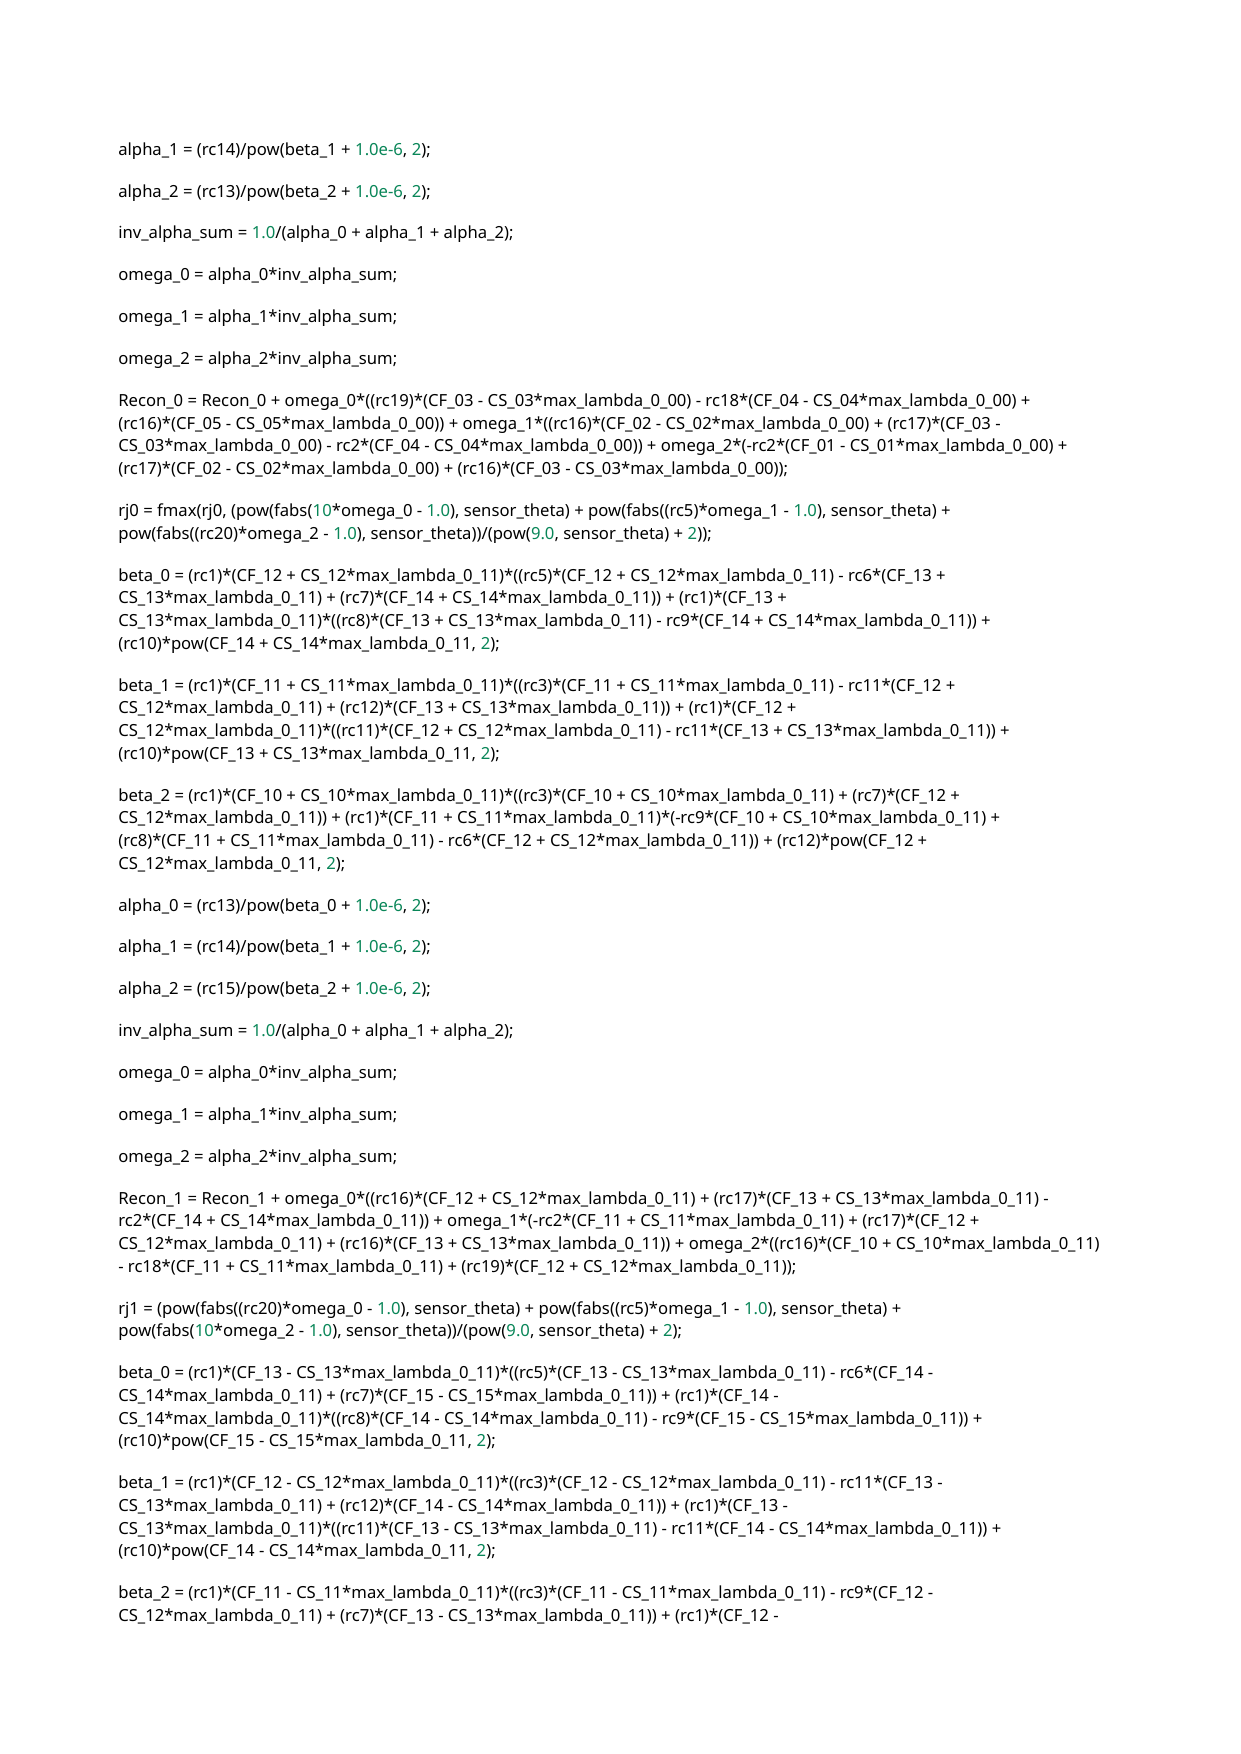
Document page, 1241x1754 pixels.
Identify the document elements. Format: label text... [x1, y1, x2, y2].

text alpha_1 = (rc14)/pow(beta_1 + 1.0e-6, 2); [118, 137, 1122, 160]
text CS_03*max_lambda_0_00) - rc2*(CF_04 - CS_04*max_lambda_0_00)) + omega_2*(-rc2*(CF_01 - CS_01*max_lambda_0_00) + [118, 434, 1122, 457]
text pow(fabs((rc20)*omega_2 - 1.0), sensor_theta))/(pow(9.0, sensor_theta) + 2)); [118, 521, 1122, 544]
text (rc10)*pow(CF_14 - CS_14*max_lambda_0_11, 2); [118, 1539, 1122, 1562]
text (rc10)*pow(CF_13 + CS_13*max_lambda_0_11, 2); [118, 741, 1122, 764]
text - rc18*(CF_11 + CS_11*max_lambda_0_11) + (rc19)*(CF_12 + CS_12*max_lambda_0_11)); [118, 1254, 1122, 1277]
text Recon_1 = Recon_1 + omega_0*((rc16)*(CF_12 + CS_12*max_lambda_0_11) + (rc17)*(CF_13 + CS_13*max_lambda_0_11) - [118, 1186, 1122, 1209]
text rj1 = (pow(fabs((rc20)*omega_0 - 1.0), sensor_theta) + pow(fabs((rc5)*omega_1 - 1.0), sensor_theta) + [118, 1296, 1122, 1319]
text CS_12*max_lambda_0_11)*((rc11)*(CF_12 + CS_12*max_lambda_0_11) - rc11*(CF_13 + CS_13*max_lambda_0_11)) + [118, 718, 1122, 741]
text CS_12*max_lambda_0_11)) + (rc1)*(CF_11 + CS_11*max_lambda_0_11)*(-rc9*(CF_10 + CS_10*max_lambda_0_11) + [118, 806, 1122, 828]
text beta_2 = (rc1)*(CF_10 + CS_10*max_lambda_0_11)*((rc3)*(CF_10 + CS_10*max_lambda_0_11) + (rc7)*(CF_12 + [118, 783, 1122, 806]
text (rc8)*(CF_11 + CS_11*max_lambda_0_11) - rc6*(CF_12 + CS_12*max_lambda_0_11)) + (rc12)*pow(CF_12 + [118, 828, 1122, 851]
text pow(fabs(10*omega_2 - 1.0), sensor_theta))/(pow(9.0, sensor_theta) + 2); [118, 1319, 1122, 1342]
text Recon_0 = Recon_0 + omega_0*((rc19)*(CF_03 - CS_03*max_lambda_0_00) - rc18*(CF_04 - CS_04*max_lambda_0_00) + [118, 388, 1122, 411]
text rc2*(CF_14 + CS_14*max_lambda_0_11)) + omega_1*(-rc2*(CF_11 + CS_11*max_lambda_0_11) + (rc17)*(CF_12 + [118, 1209, 1122, 1232]
text beta_0 = (rc1)*(CF_12 + CS_12*max_lambda_0_11)*((rc5)*(CF_12 + CS_12*max_lambda_0_11) - rc6*(CF_13 + [118, 563, 1122, 586]
text omega_2 = alpha_2*inv_alpha_sum; [118, 1144, 1122, 1167]
text beta_1 = (rc1)*(CF_12 - CS_12*max_lambda_0_11)*((rc3)*(CF_12 - CS_12*max_lambda_0_11) - rc11*(CF_13 - [118, 1471, 1122, 1493]
text omega_1 = alpha_1*inv_alpha_sum; [118, 1102, 1122, 1125]
text CS_13*max_lambda_0_11)*((rc8)*(CF_13 + CS_13*max_lambda_0_11) - rc9*(CF_14 + CS_14*max_lambda_0_11)) + [118, 608, 1122, 631]
text alpha_0 = (rc13)/pow(beta_0 + 1.0e-6, 2); [118, 893, 1122, 916]
text rj0 = fmax(rj0, (pow(fabs(10*omega_0 - 1.0), sensor_theta) + pow(fabs((rc5)*omega_1 - 1.0), sensor_theta) + [118, 498, 1122, 521]
text (rc10)*pow(CF_14 + CS_14*max_lambda_0_11, 2); [118, 631, 1122, 654]
text omega_0 = alpha_0*inv_alpha_sum; [118, 263, 1122, 286]
text (rc17)*(CF_02 - CS_02*max_lambda_0_00) + (rc16)*(CF_03 - CS_03*max_lambda_0_00)); [118, 457, 1122, 479]
text CS_12*max_lambda_0_11) + (rc12)*(CF_13 + CS_13*max_lambda_0_11)) + (rc1)*(CF_12 + [118, 696, 1122, 718]
text inv_alpha_sum = 1.0/(alpha_0 + alpha_1 + alpha_2); [118, 1019, 1122, 1041]
text CS_12*max_lambda_0_11) + (rc7)*(CF_13 - CS_13*max_lambda_0_11)) + (rc1)*(CF_12 - [118, 1603, 1122, 1626]
text CS_12*max_lambda_0_11, 2); [118, 851, 1122, 874]
text omega_1 = alpha_1*inv_alpha_sum; [118, 305, 1122, 327]
text alpha_2 = (rc15)/pow(beta_2 + 1.0e-6, 2); [118, 977, 1122, 999]
text CS_14*max_lambda_0_11) + (rc7)*(CF_15 - CS_15*max_lambda_0_11)) + (rc1)*(CF_14 - [118, 1383, 1122, 1406]
text CS_14*max_lambda_0_11)*((rc8)*(CF_14 - CS_14*max_lambda_0_11) - rc9*(CF_15 - CS_15*max_lambda_0_11)) + [118, 1406, 1122, 1429]
text alpha_1 = (rc14)/pow(beta_1 + 1.0e-6, 2); [118, 935, 1122, 958]
text alpha_2 = (rc13)/pow(beta_2 + 1.0e-6, 2); [118, 179, 1122, 202]
text CS_12*max_lambda_0_11) + (rc16)*(CF_13 + CS_13*max_lambda_0_11)) + omega_2*((rc16)*(CF_10 + CS_10*max_lambda_0_11) [118, 1232, 1122, 1254]
text omega_2 = alpha_2*inv_alpha_sum; [118, 347, 1122, 369]
text CS_13*max_lambda_0_11) + (rc7)*(CF_14 + CS_14*max_lambda_0_11)) + (rc1)*(CF_13 + [118, 586, 1122, 608]
text beta_2 = (rc1)*(CF_11 - CS_11*max_lambda_0_11)*((rc3)*(CF_11 - CS_11*max_lambda_0_11) - rc9*(CF_12 - [118, 1581, 1122, 1603]
text CS_13*max_lambda_0_11) + (rc12)*(CF_14 - CS_14*max_lambda_0_11)) + (rc1)*(CF_13 - [118, 1493, 1122, 1516]
text inv_alpha_sum = 1.0/(alpha_0 + alpha_1 + alpha_2); [118, 221, 1122, 244]
text (rc16)*(CF_05 - CS_05*max_lambda_0_00)) + omega_1*((rc16)*(CF_02 - CS_02*max_lambda_0_00) + (rc17)*(CF_03 - [118, 411, 1122, 434]
text CS_13*max_lambda_0_11)*((rc11)*(CF_13 - CS_13*max_lambda_0_11) - rc11*(CF_14 - CS_14*max_lambda_0_11)) + [118, 1516, 1122, 1539]
text beta_1 = (rc1)*(CF_11 + CS_11*max_lambda_0_11)*((rc3)*(CF_11 + CS_11*max_lambda_0_11) - rc11*(CF_12 + [118, 673, 1122, 696]
text beta_0 = (rc1)*(CF_13 - CS_13*max_lambda_0_11)*((rc5)*(CF_13 - CS_13*max_lambda_0_11) - rc6*(CF_14 - [118, 1361, 1122, 1383]
text (rc10)*pow(CF_15 - CS_15*max_lambda_0_11, 2); [118, 1429, 1122, 1452]
text omega_0 = alpha_0*inv_alpha_sum; [118, 1061, 1122, 1083]
